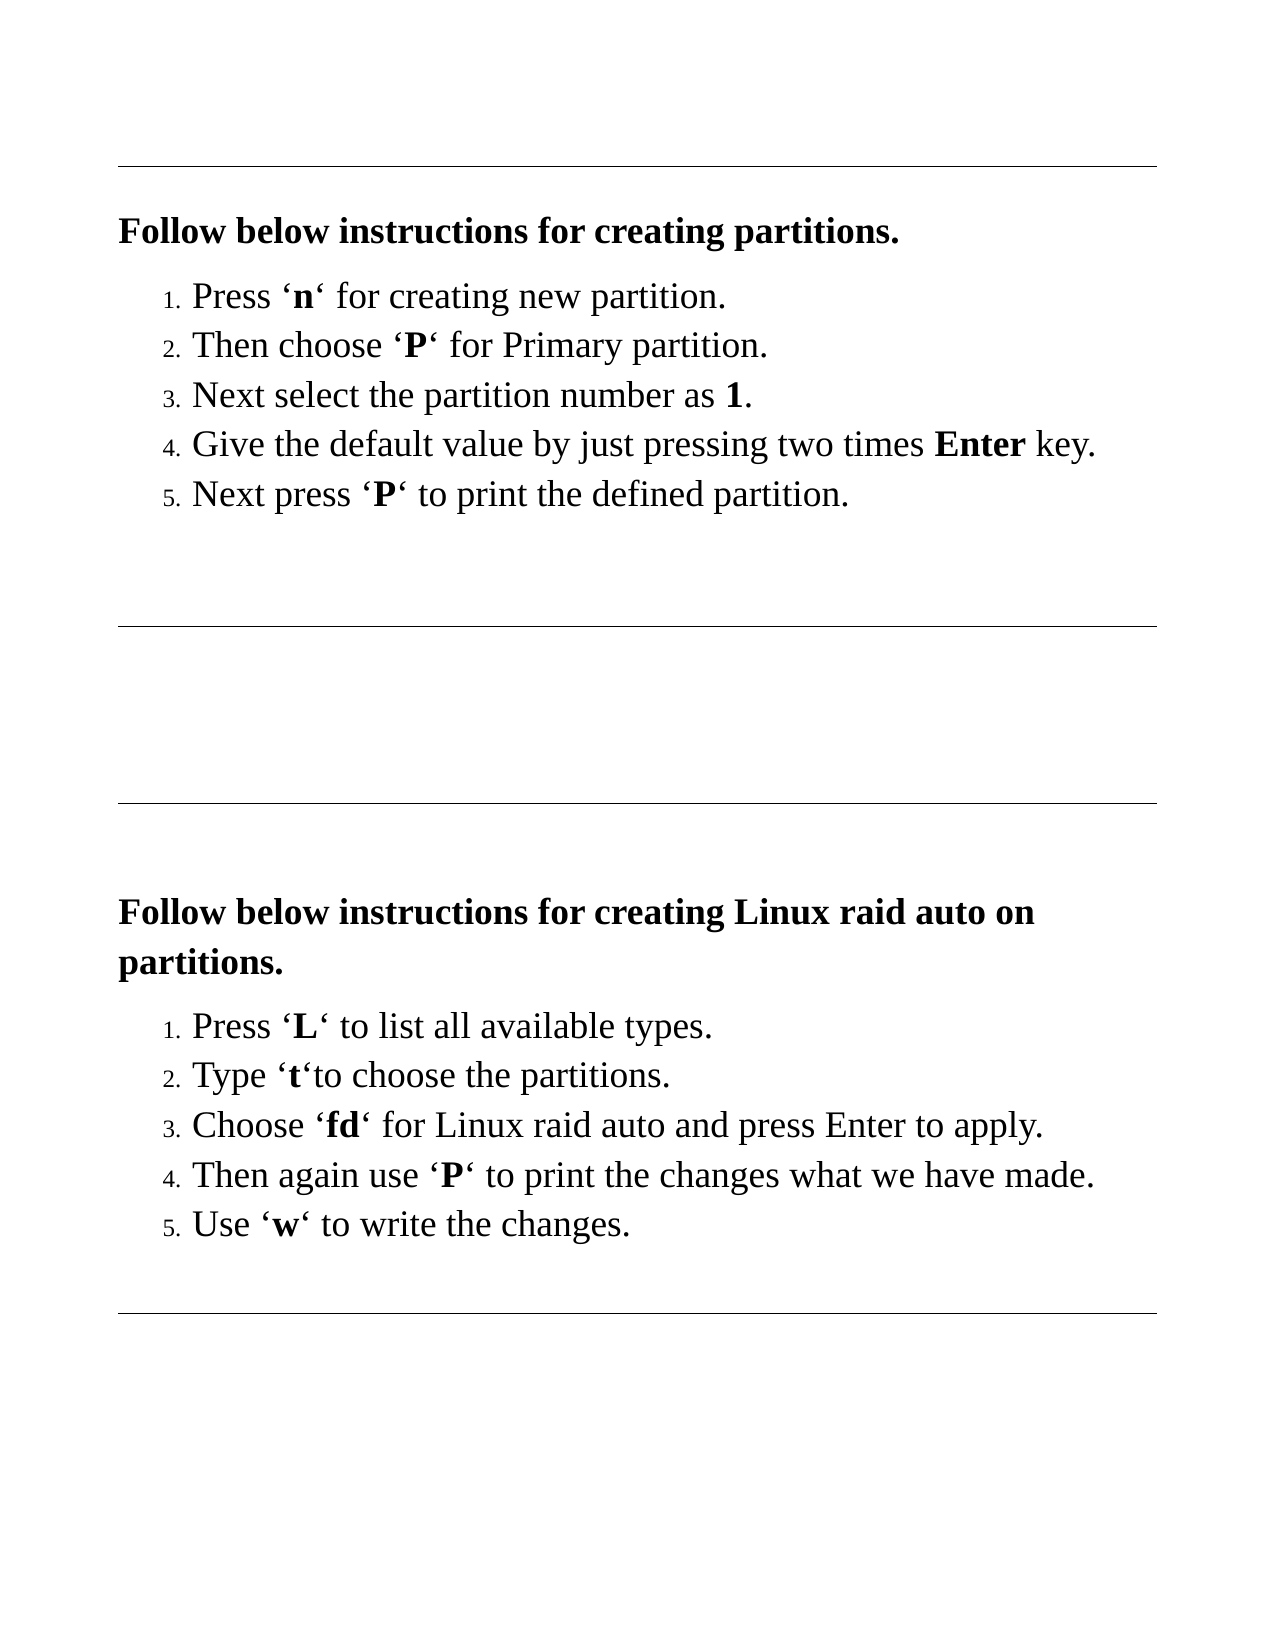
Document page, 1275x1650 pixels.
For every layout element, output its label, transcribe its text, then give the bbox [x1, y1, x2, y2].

list Use ‘w‘ to write the changes. [162, 1202, 1157, 1245]
list Then choose ‘P‘ for Primary partition. [162, 323, 1157, 366]
list Next select the partition number as 1. [162, 372, 1157, 415]
list Give the default value by just pressing two times Enter key. [162, 422, 1157, 465]
list Next press ‘P‘ to print the defined partition. [162, 471, 1157, 514]
list Then again use ‘P‘ to print the changes what we have made. [162, 1152, 1157, 1195]
text Follow below instructions for creating partitions. [118, 209, 1157, 252]
list Press ‘L‘ to list all available types. [162, 1003, 1157, 1046]
list Press ‘n‘ for creating new partition. [162, 273, 1157, 316]
list Type ‘t‘to choose the partitions. [162, 1053, 1157, 1096]
list Choose ‘fd‘ for Linux raid auto and press Enter to apply. [162, 1102, 1157, 1146]
text Follow below instructions for creating Linux raid auto on partitions. [118, 889, 1157, 982]
